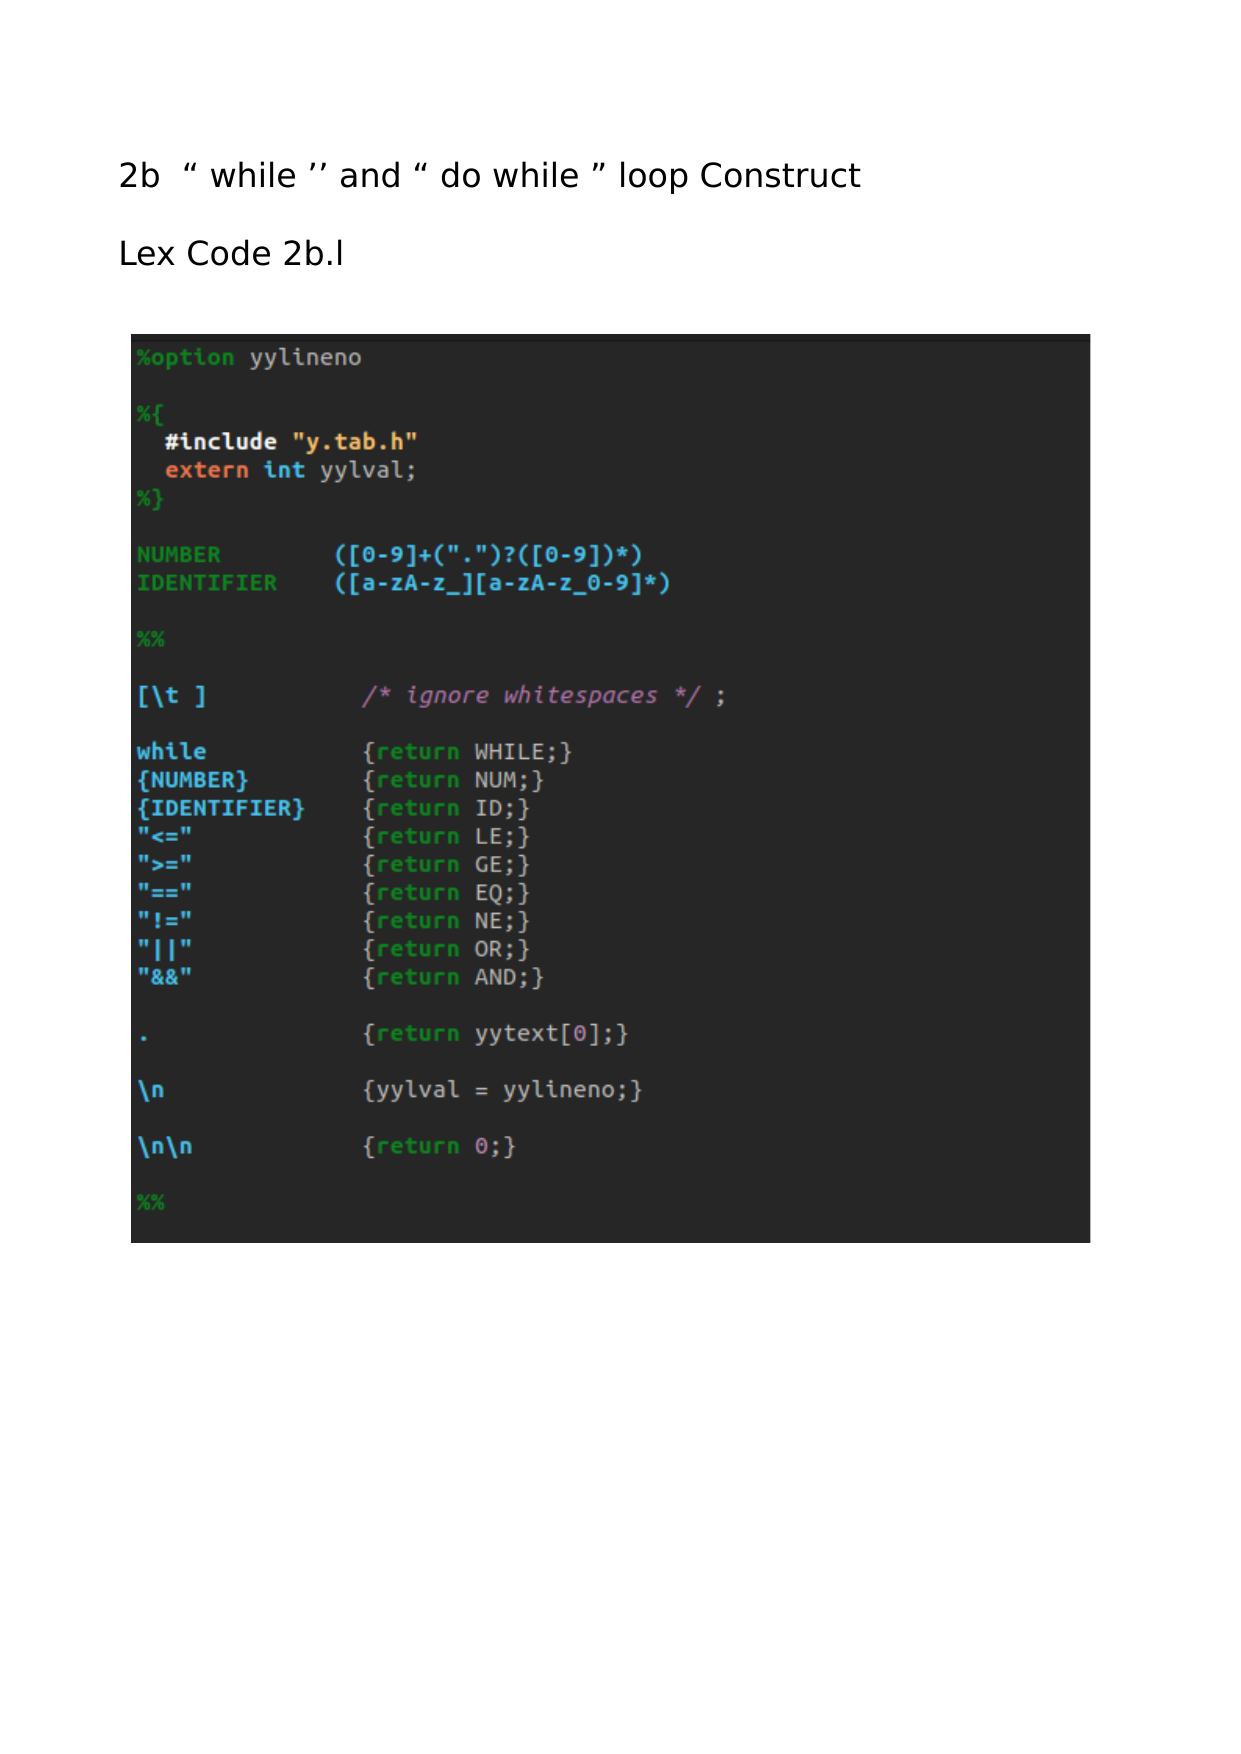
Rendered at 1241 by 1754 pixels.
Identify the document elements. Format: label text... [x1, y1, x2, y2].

text Lex Code 2b.l [118, 235, 1122, 273]
picture [131, 334, 1091, 1243]
text 2b “ while ’’ and “ do while ” loop Construct [118, 157, 1122, 196]
